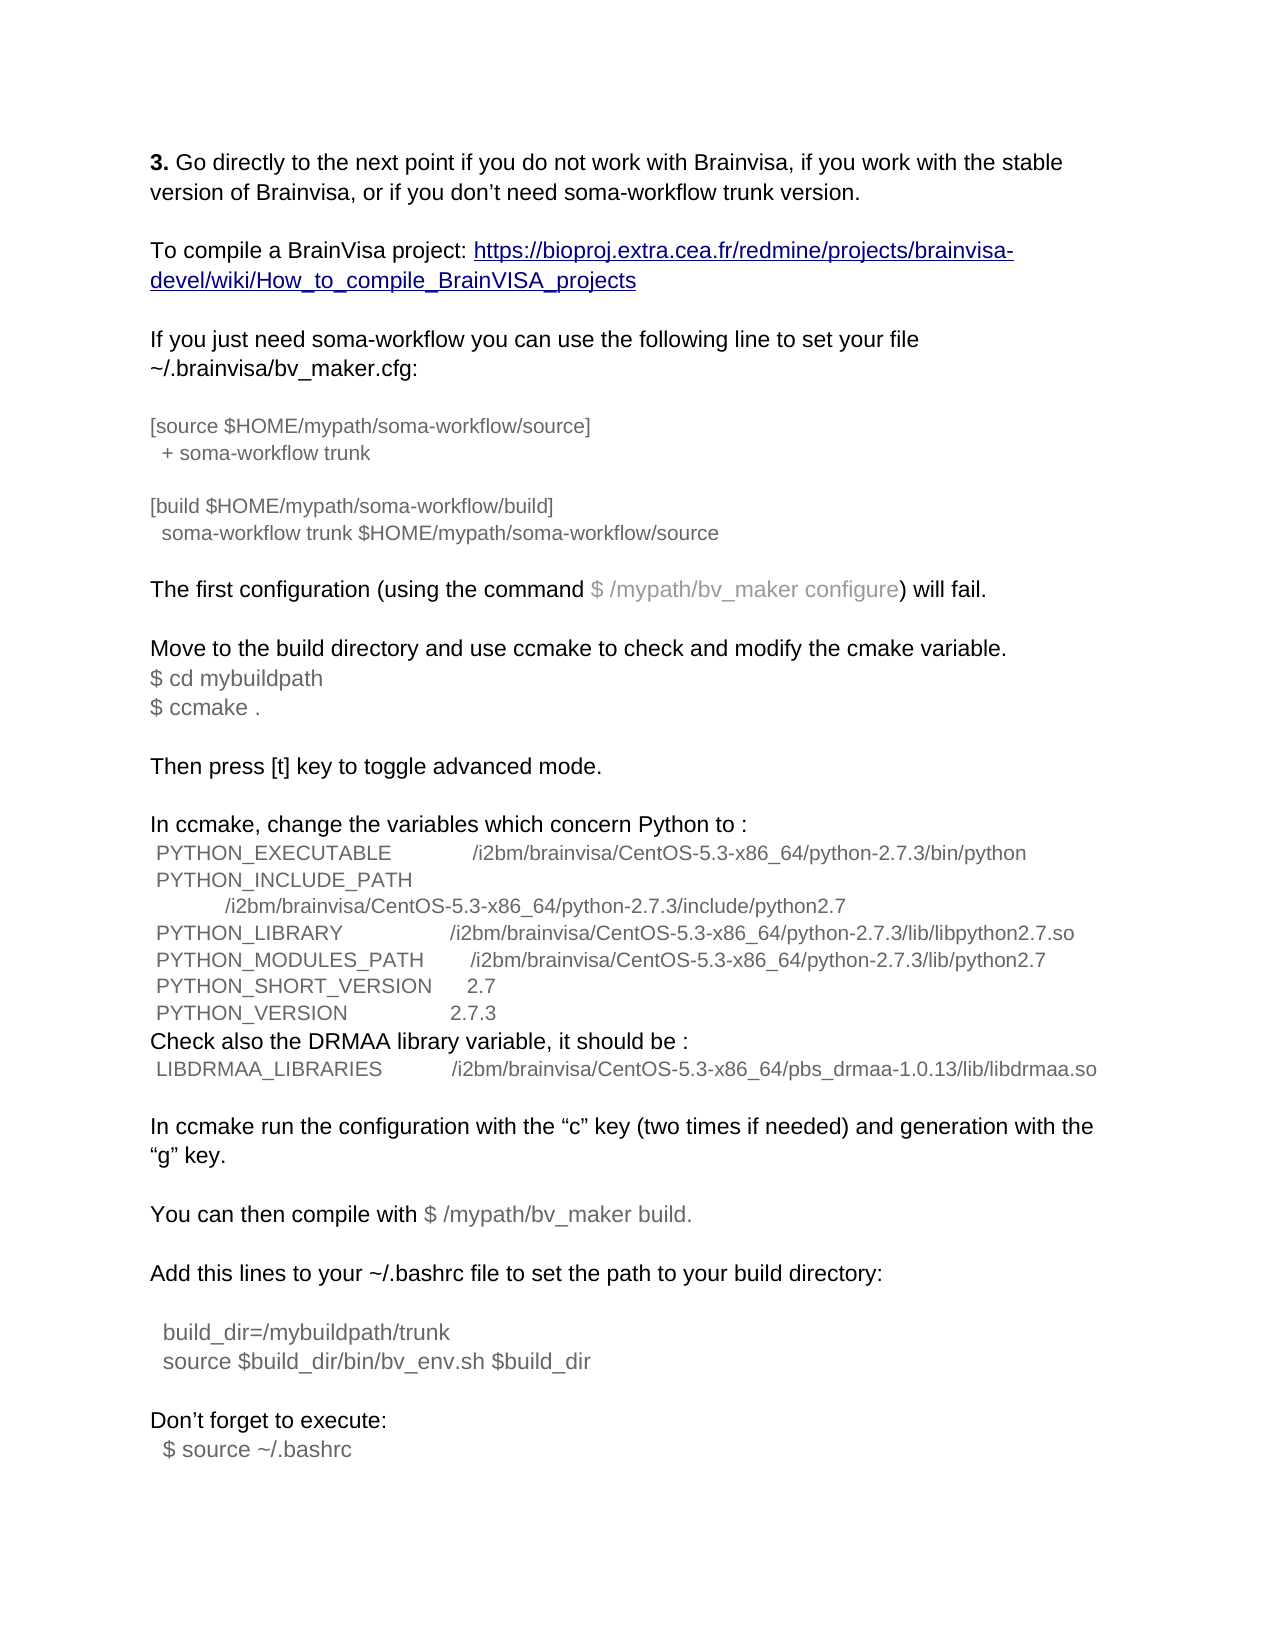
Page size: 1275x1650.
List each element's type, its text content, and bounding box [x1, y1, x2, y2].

text In ccmake run the configuration with the “c” key (two times if needed) and generation with the “g” key. [150, 1114, 1125, 1169]
text Move to the build directory and use ccmake to check and modify the cmake variable. [150, 636, 1125, 661]
text Then press [t] key to toggle advanced mode. [150, 753, 1125, 779]
text $ source ~/.bashrc [150, 1437, 1125, 1463]
text Add this lines to your ~/.bashrc file to set the path to your build directory: [150, 1261, 1125, 1286]
text build_dir=/mybuildpath/trunk [150, 1319, 1125, 1345]
text To compile a BrainVisa project: https://bioproj.extra.cea.fr/redmine/projects/brainvisa-devel/wiki/How_to_compile_BrainVISA_projects [150, 238, 1125, 293]
text The first configuration (using the command $ /mypath/bv_maker configure) will fail. [150, 577, 1125, 603]
text soma-workflow trunk $HOME/mypath/soma-workflow/source [150, 521, 1125, 544]
text You can then compile with $ /mypath/bv_maker build. [150, 1202, 1125, 1228]
text PYTHON_VERSION 2.7.3 [150, 1001, 1125, 1025]
text If you just need soma-workflow you can use the following line to set your file ~/.brainvisa/bv_maker.cfg: [150, 326, 1125, 381]
text Check also the DRMAA library variable, it should be : [150, 1028, 1125, 1054]
text $ cd mybuildpath [150, 665, 1125, 691]
text In ccmake, change the variables which concern Python to : [150, 812, 1125, 838]
text LIBDRMAA_LIBRARIES /i2bm/brainvisa/CentOS-5.3-x86_64/pbs_drmaa-1.0.13/lib/libdrmaa.so [150, 1058, 1125, 1081]
text source $build_dir/bin/bv_env.sh $build_dir [150, 1349, 1125, 1374]
text $ ccmake . [150, 694, 1125, 720]
text PYTHON_EXECUTABLE /i2bm/brainvisa/CentOS-5.3-x86_64/python-2.7.3/bin/python [150, 841, 1125, 865]
text [source $HOME/mypath/soma-workflow/source] [150, 414, 1125, 438]
text Don’t forget to execute: [150, 1408, 1125, 1433]
text [build $HOME/mypath/soma-workflow/build] [150, 494, 1125, 518]
text + soma-workflow trunk [150, 441, 1125, 464]
text PYTHON_INCLUDE_PATH /i2bm/brainvisa/CentOS-5.3-x86_64/python-2.7.3/include/python2.7 [150, 868, 1125, 918]
text PYTHON_LIBRARY /i2bm/brainvisa/CentOS-5.3-x86_64/python-2.7.3/lib/libpython2.7.so [150, 921, 1125, 945]
text PYTHON_MODULES_PATH /i2bm/brainvisa/CentOS-5.3-x86_64/python-2.7.3/lib/python2.7 [150, 948, 1125, 971]
text PYTHON_SHORT_VERSION 2.7 [150, 975, 1125, 998]
text 3. Go directly to the next point if you do not work with Brainvisa, if you work with the stable version of Brainvisa, or if you don’t need soma-workflow trunk version. [150, 150, 1125, 205]
